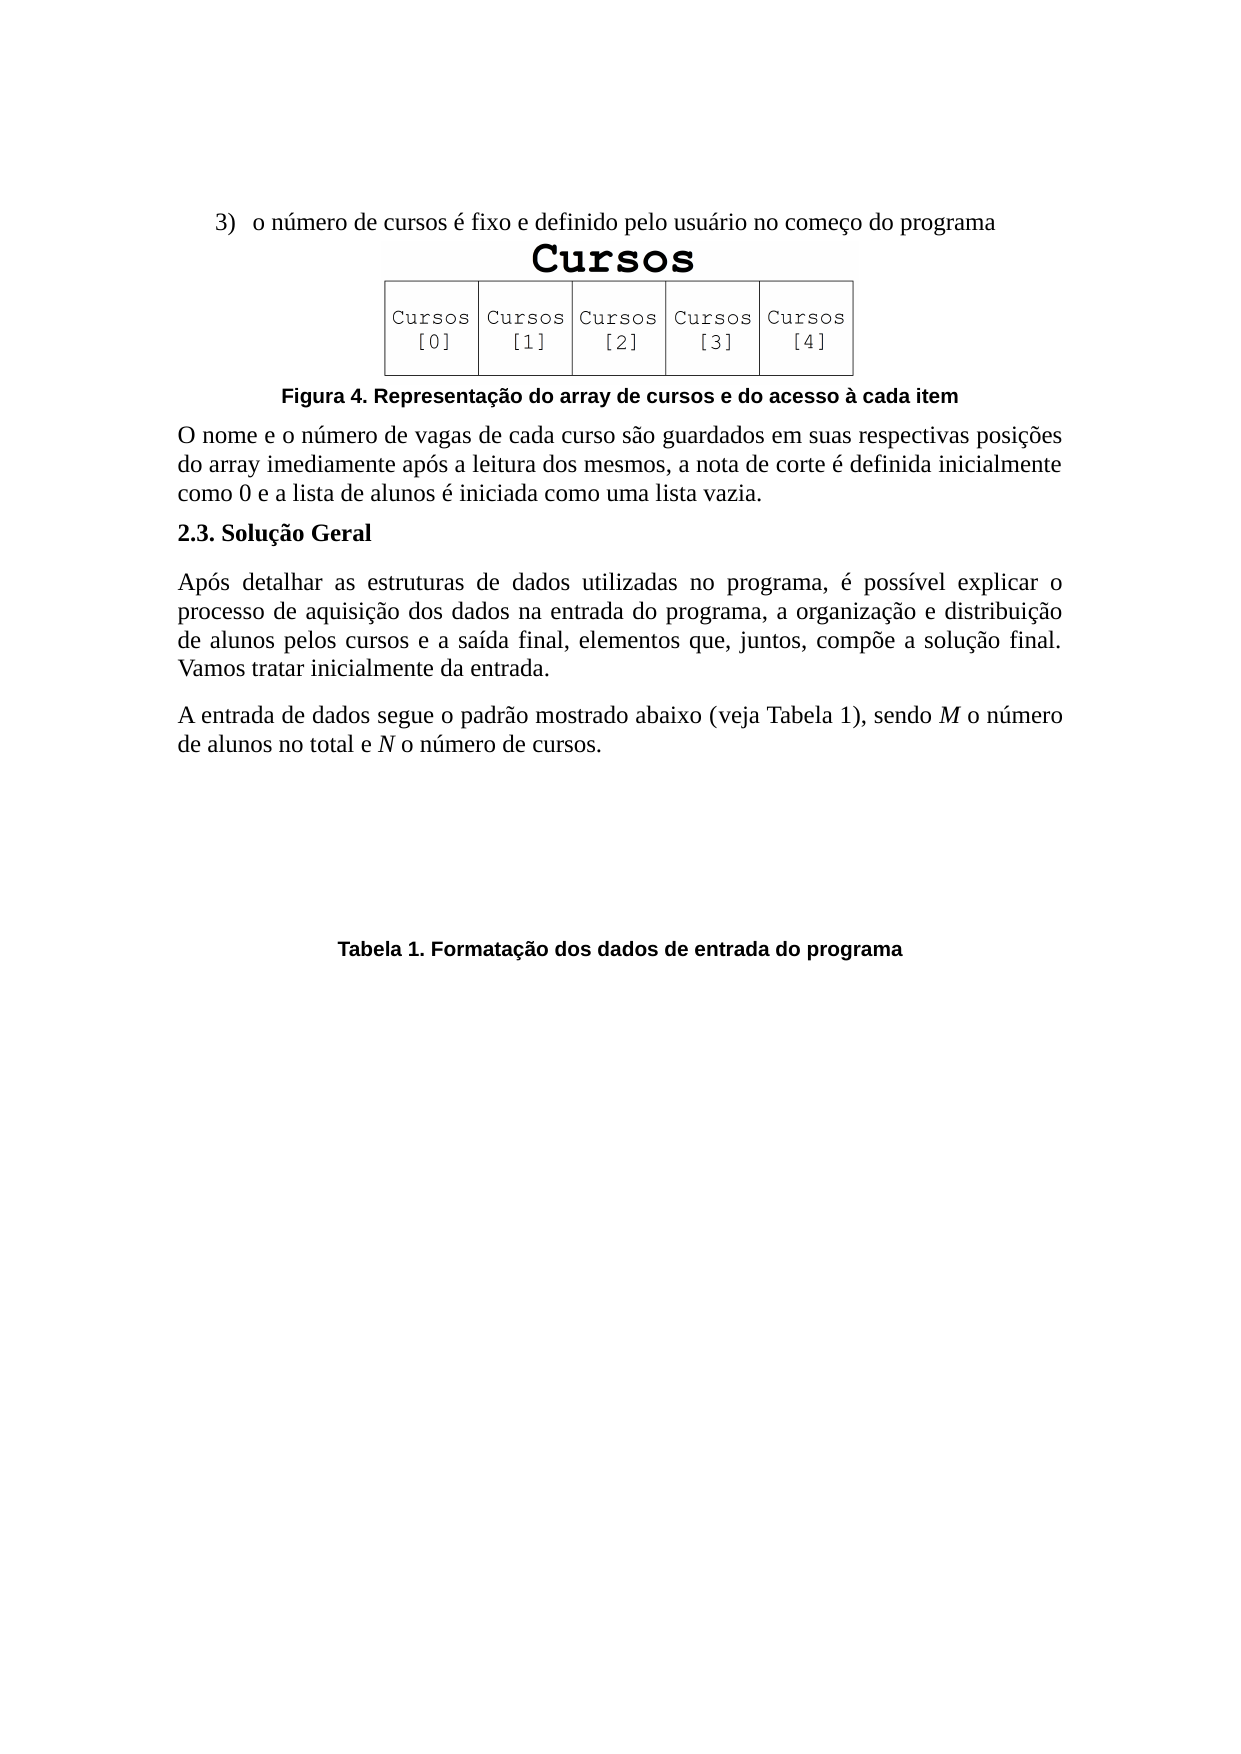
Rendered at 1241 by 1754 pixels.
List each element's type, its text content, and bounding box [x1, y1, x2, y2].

text Após detalhar as estruturas de dados utilizadas no programa, é possível explicar o processo de aquisição dos dados na entrada do programa, a organização e distribuição de alunos pelos cursos e a saída final, elementos que, juntos, compõe a solução final. Vamos tratar inicialmente da entrada. [177, 567, 1063, 682]
text Tabela 1. Formatação dos dados de entrada do programa [177, 936, 1063, 960]
text Figura 4. Representação do array de cursos e do acesso à cada item [177, 247, 1063, 408]
text 2.3. Solução Geral [177, 518, 1063, 547]
picture [381, 241, 859, 385]
text A entrada de dados segue o padrão mostrado abaixo (veja Tabela 1), sendo M o número de alunos no total e N o número de cursos. [177, 700, 1063, 758]
text O nome e o número de vagas de cada curso são guardados em suas respectivas posições do array imediamente após a leitura dos mesmos, a nota de corte é definida inicialmente como 0 e a lista de alunos é iniciada como uma lista vazia. [177, 420, 1063, 506]
list o número de cursos é fixo e definido pelo usuário no começo do programa [215, 207, 1063, 235]
